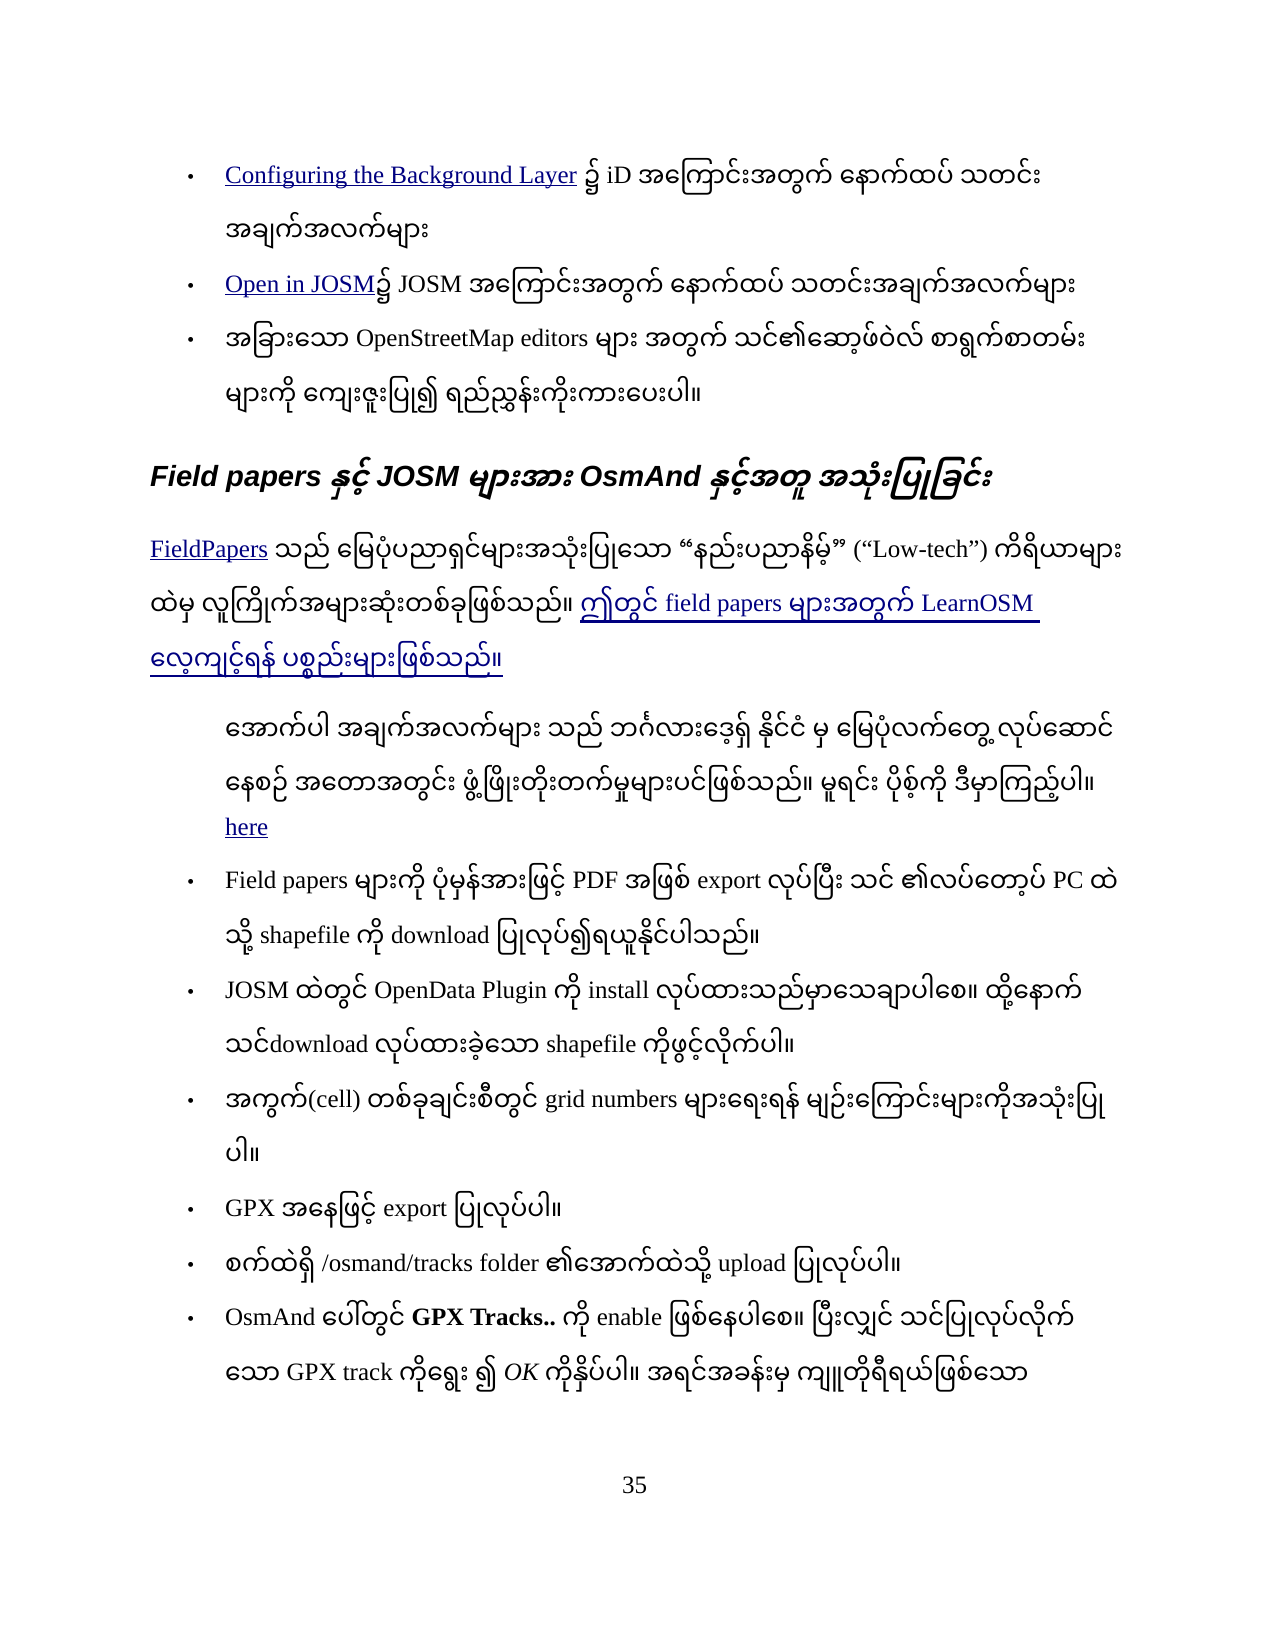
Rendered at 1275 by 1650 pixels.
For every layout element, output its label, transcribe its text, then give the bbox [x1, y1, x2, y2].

list OsmAnd ပေါ်တွင် GPX Tracks.. ကို enable ဖြစ်နေပါစေ။ ပြီးလျှင် သင်ပြုလုပ်လိုက်သော GPX track ကိုရွေး ၍ OK ကိုနှိပ်ပါ။ အရင်အခန်းမှ ကျူတိုရီရယ်ဖြစ်သော [187, 1292, 1125, 1402]
text FieldPapers သည် မြေပုံပညာရှင်များအသုံးပြုသော “နည်းပညာနိမ့်” (“Low-tech”) ကိရိယာများထဲမှ လူကြိုက်အများဆုံးတစ်ခုဖြစ်သည်။ ဤတွင် field papers များအတွက် LearnOSM လေ့ကျင့်ရန် ပစ္စည်းများဖြစ်သည်။ [150, 524, 1125, 688]
list JOSM ထဲတွင် OpenData Plugin ကို install လုပ်ထားသည်မှာသေချာပါစေ။ ထို့နောက် သင်download လုပ်ထားခဲ့သော shapefile ကိုဖွင့်လိုက်ပါ။ [187, 965, 1125, 1074]
list Configuring the Background Layer ၌ iD အကြောင်းအတွက် နောက်ထပ် သတင်းအချက်အလက်များ [187, 150, 1125, 259]
list GPX အနေဖြင့် export ပြုလုပ်ပါ။ [187, 1183, 1125, 1238]
subtitle Field papers နှင့် JOSM များအား OsmAnd နှင့်အတူ အသုံးပြုခြင်း [150, 448, 1125, 512]
list အခြားသော OpenStreetMap editors များ အတွက် သင်၏ဆော့ဖ်ဝဲလ် စာရွက်စာတမ်းများကို ကျေးဇူးပြု၍ ရည်ညွှန်းကိုးကားပေးပါ။ [187, 314, 1125, 423]
list အကွက်(cell) တစ်ခုချင်းစီတွင် grid numbers များရေးရန် မျဉ်းကြောင်းများကိုအသုံးပြုပါ။ [187, 1074, 1125, 1183]
text အောက်ပါ အချက်အလက်များ သည် ဘင်္ဂလားဒေ့ရှ် နိုင်ငံ မှ မြေပုံလက်တွေ့ လုပ်ဆောင်နေစဉ် အတောအတွင်း ဖွံ့ဖြိုးတိုးတက်မှုများပင်ဖြစ်သည်။ မူရင်း ပိုစ့်ကို ဒီမှာကြည့်ပါ။here [225, 703, 1125, 841]
list Field papers များကို ပုံမှန်အားဖြင့် PDF အဖြစ် export လုပ်ပြီး သင် ၏လပ်တော့ပ် PC ထဲသို့ shapefile ကို download ပြုလုပ်၍ရယူနိုင်ပါသည်။ [187, 856, 1125, 965]
list Open in JOSM၌ JOSM အကြောင်းအတွက် နောက်ထပ် သတင်းအချက်အလက်များ [187, 259, 1125, 314]
list စက်ထဲရှိ /osmand/tracks folder ၏အောက်ထဲသို့ upload ပြုလုပ်ပါ။ [187, 1238, 1125, 1292]
